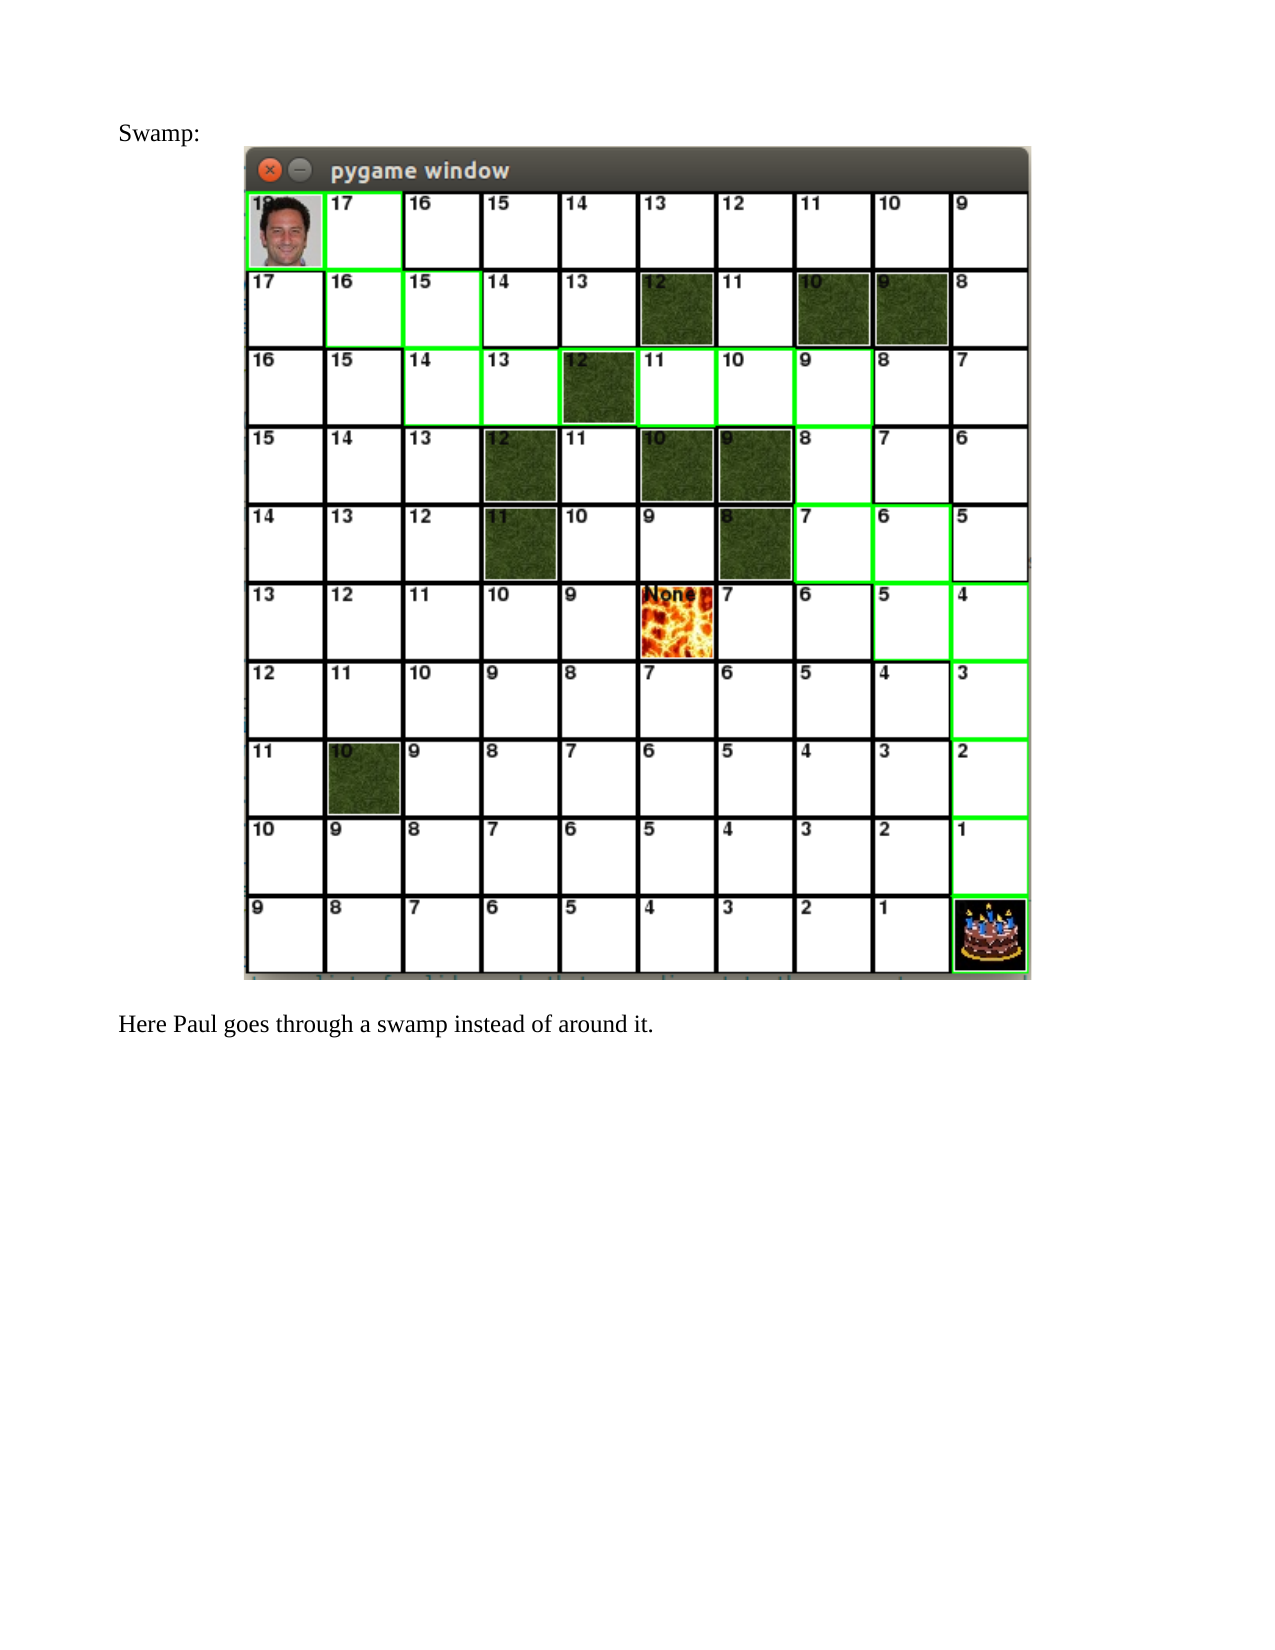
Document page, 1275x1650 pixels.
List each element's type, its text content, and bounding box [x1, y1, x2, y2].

text Swamp: [118, 118, 1157, 147]
text Here Paul goes through a swamp instead of around it. [118, 1009, 1157, 1038]
picture [243, 146, 1032, 980]
